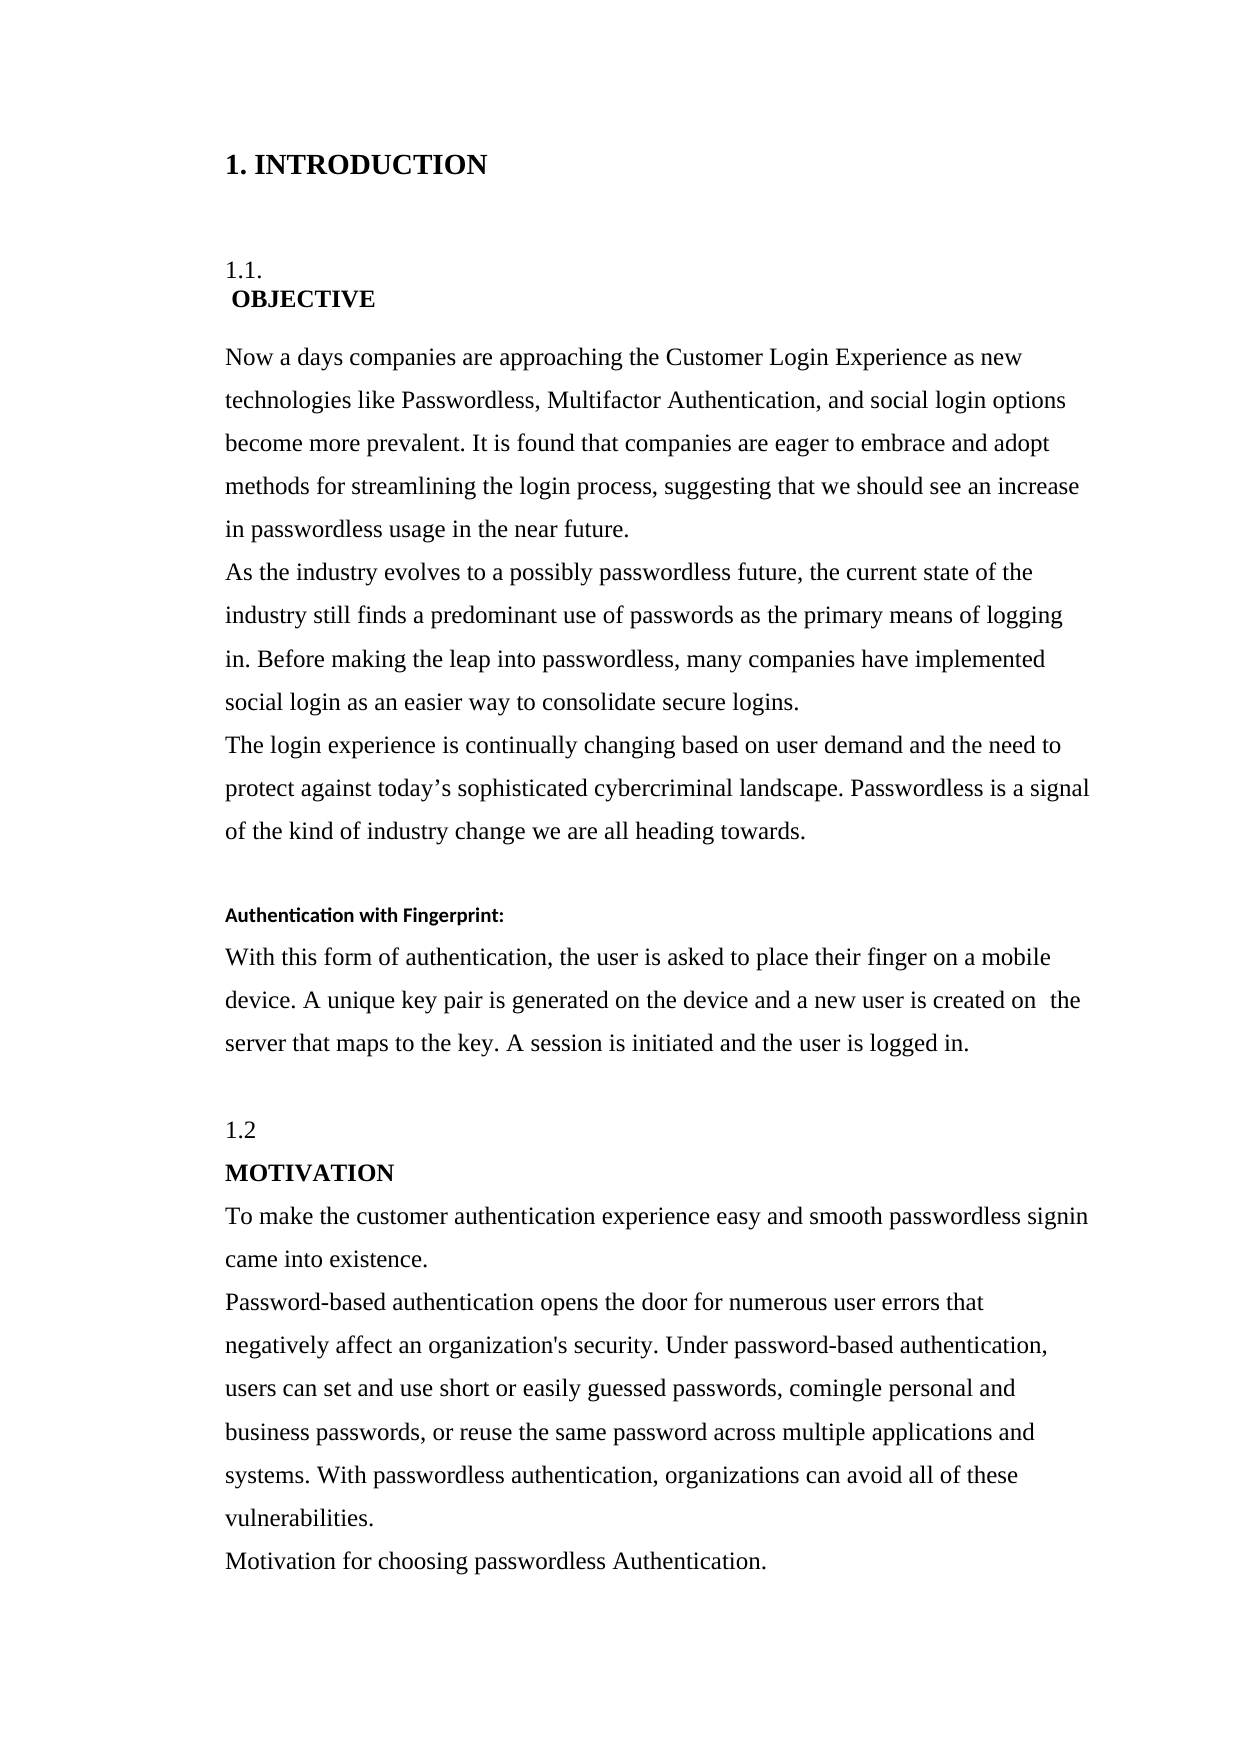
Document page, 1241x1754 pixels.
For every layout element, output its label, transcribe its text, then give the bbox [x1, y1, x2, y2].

text MOTIVATION [225, 1158, 1090, 1187]
text Authentication with Fingerprint: [171, 902, 1090, 928]
text 1.2 [225, 1115, 1090, 1143]
text Motivation for choosing passwordless Authentication. [225, 1546, 1090, 1575]
text 1. INTRODUCTION [225, 147, 1090, 181]
text With this form of authentication, the user is asked to place their finger on a mobile device. A unique key pair is generated on the device and a new user is created on the server that maps to the key. A session is initiated and the user is logged in. [171, 942, 1090, 1057]
text As the industry evolves to a possibly passwordless future, the current state of the industry still finds a predominant use of passwords as the primary means of logging in. Before making the leap into passwordless, many companies have implemented social login as an easier way to consolidate secure logins. [225, 557, 1090, 716]
text To make the customer authentication experience easy and smooth passwordless signin [225, 1201, 1090, 1230]
text Now a days companies are approaching the Customer Login Experience as new technologies like Passwordless, Multifactor Authentication, and social login options become more prevalent. It is found that companies are eager to embrace and adopt methods for streamlining the login process, suggesting that we should see an increase in passwordless usage in the near future. [225, 342, 1090, 543]
text came into existence. [225, 1244, 1090, 1273]
text 1.1. [225, 256, 1090, 284]
text The login experience is continually changing based on user demand and the need to protect against today’s sophisticated cybercriminal landscape. Passwordless is a signal of the kind of industry change we are all heading towards. [225, 730, 1090, 845]
text Password-based authentication opens the door for numerous user errors that negatively affect an organization's security. Under password-based authentication, users can set and use short or easily guessed passwords, comingle personal and business passwords, or reuse the same password across multiple applications and systems. With passwordless authentication, organizations can avoid all of these vulnerabilities. [225, 1287, 1090, 1532]
text OBJECTIVE [225, 284, 1090, 313]
